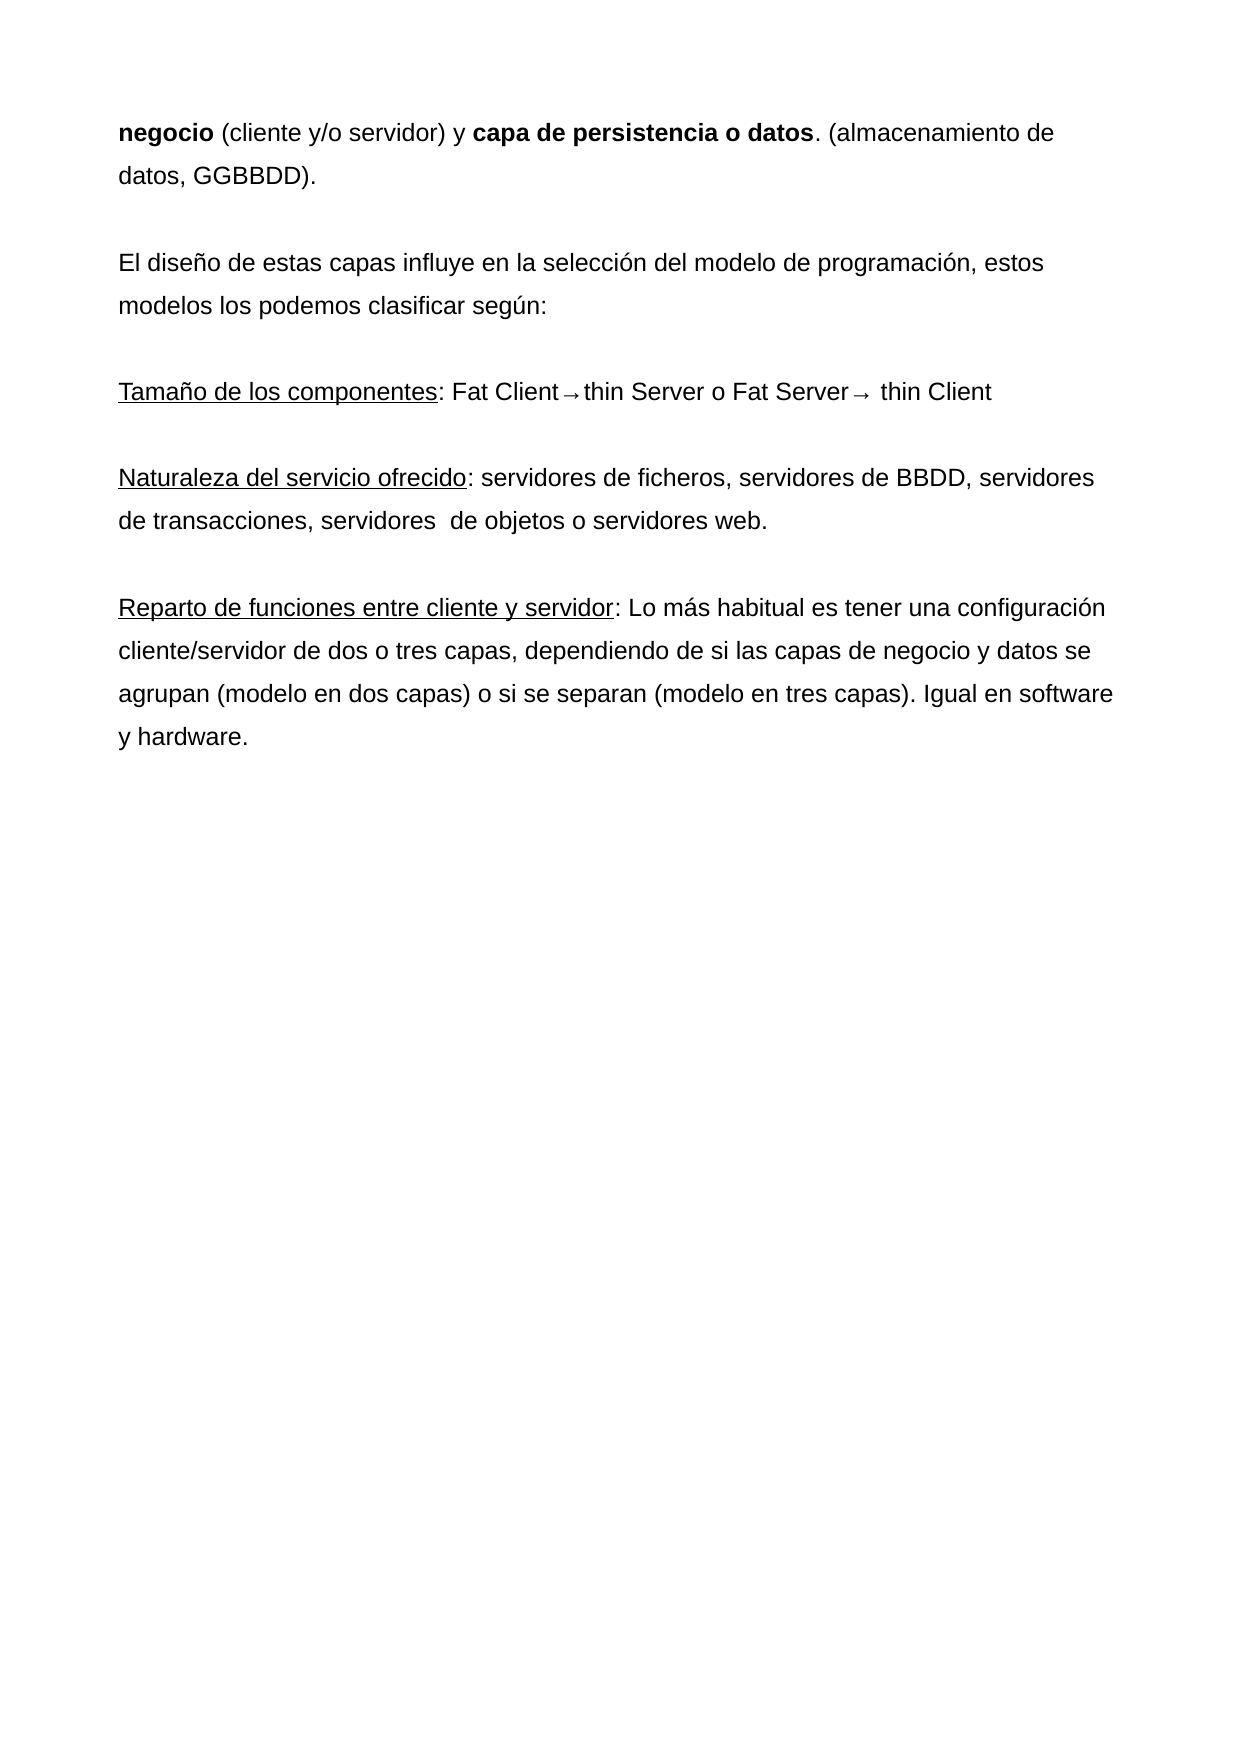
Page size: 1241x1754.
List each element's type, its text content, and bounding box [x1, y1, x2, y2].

text El diseño de estas capas influye en la selección del modelo de programación, estos modelos los podemos clasificar según: [118, 247, 1122, 319]
text Reparto de funciones entre cliente y servidor: Lo más habitual es tener una configuración [118, 592, 1122, 621]
text cliente/servidor de dos o tres capas, dependiendo de si las capas de negocio y datos se [118, 636, 1122, 664]
text Tamaño de los componentes: Fat Client→thin Server o Fat Server→ thin Client [118, 377, 1122, 406]
text Naturaleza del servicio ofrecido: servidores de ficheros, servidores de BBDD, servidores de transacciones, servidores de objetos o servidores web. [118, 463, 1122, 535]
text negocio (cliente y/o servidor) y capa de persistencia o datos. (almacenamiento de datos, GGBBDD). [118, 118, 1122, 190]
text agrupan (modelo en dos capas) o si se separan (modelo en tres capas). Igual en software y hardware. [118, 679, 1122, 751]
